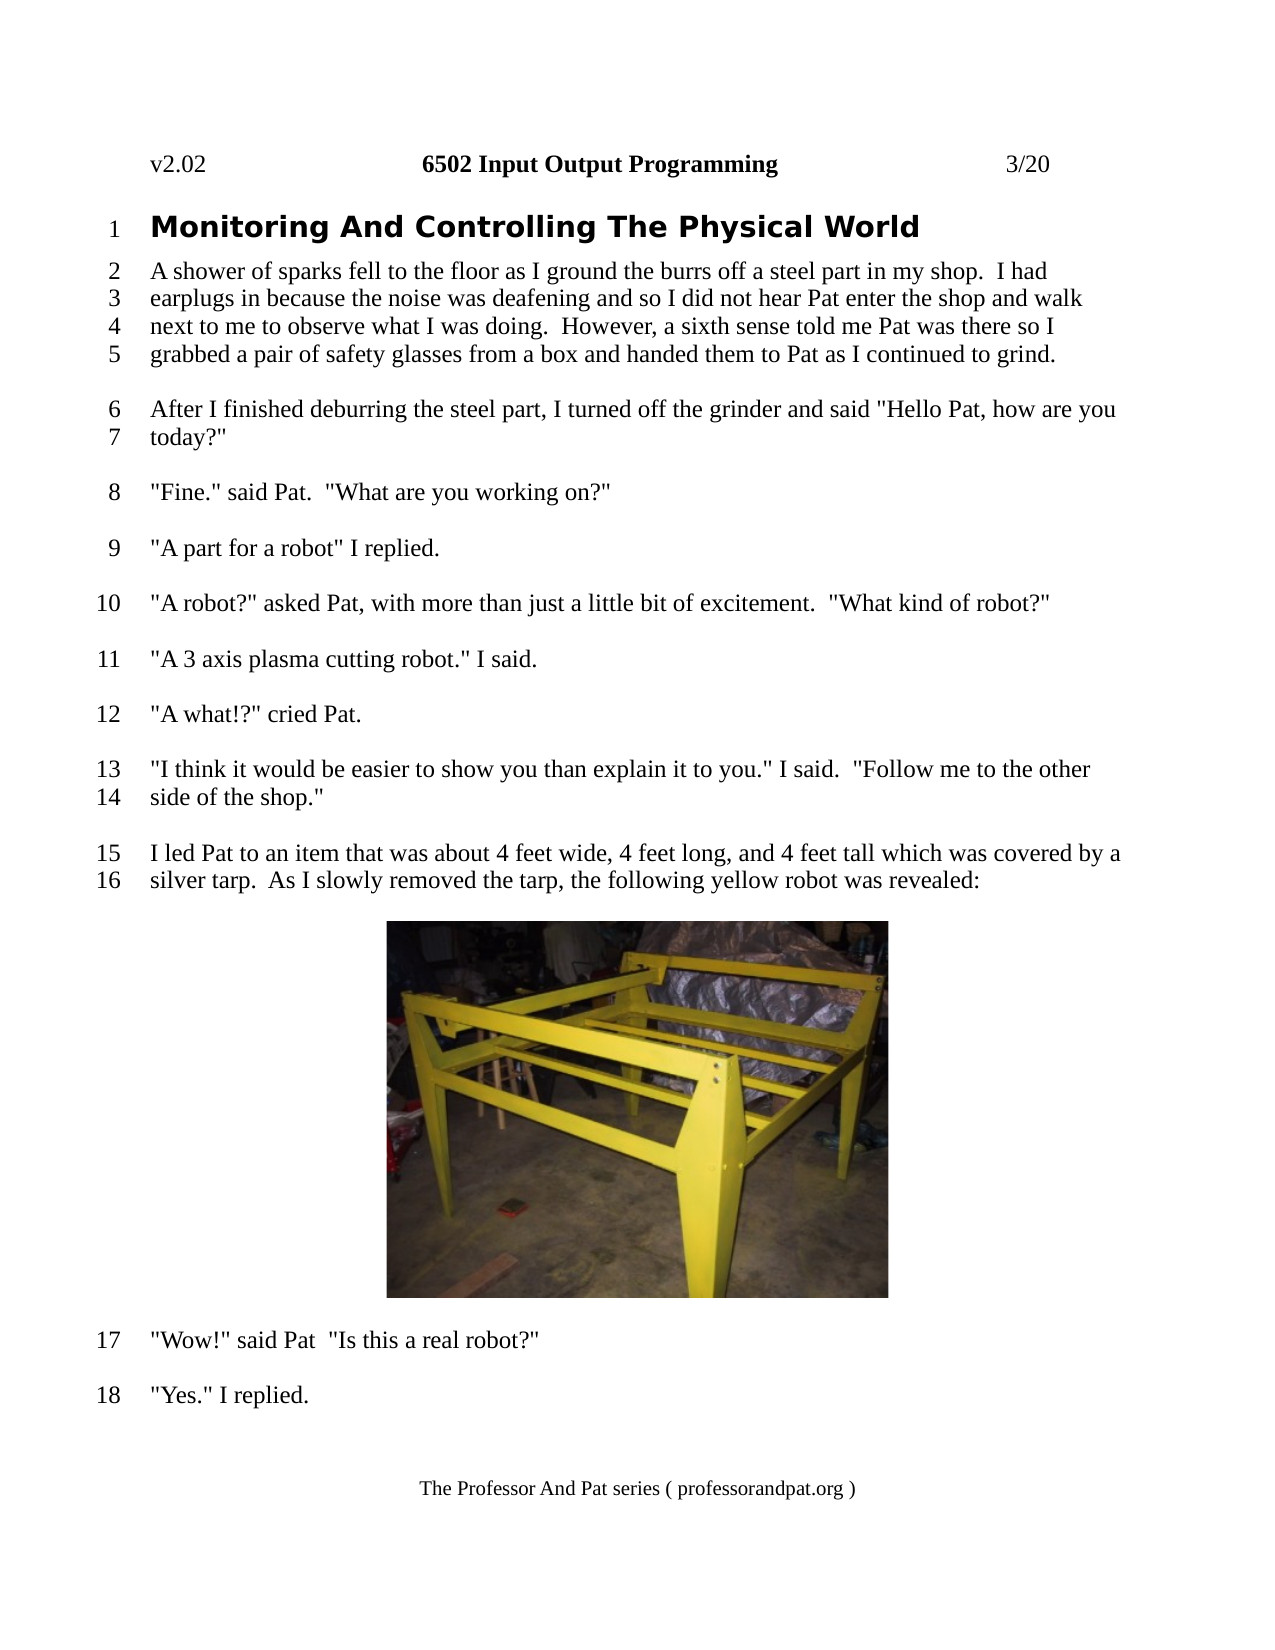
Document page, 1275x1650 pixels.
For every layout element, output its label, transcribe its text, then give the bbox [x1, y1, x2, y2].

text After I finished deburring the steel part, I turned off the grinder and said "Hello Pat, how are you today?" [150, 395, 1125, 451]
text "Wow!" said Pat "Is this a real robot?" [150, 1326, 1125, 1353]
text "A part for a robot" I replied. [150, 534, 1125, 562]
text "I think it would be easier to show you than explain it to you." I said. "Follow me to the other side of the shop." [150, 756, 1125, 811]
text "A what!?" cried Pat. [150, 700, 1125, 728]
text "A robot?" asked Pat, with more than just a little bit of excitement. "What kind of robot?" [150, 589, 1125, 617]
text "Yes." I replied. [150, 1381, 1125, 1409]
subtitle Monitoring And Controlling The Physical World [150, 210, 1125, 244]
text I led Pat to an item that was about 4 feet wide, 4 feet long, and 4 feet tall which was covered by a silver tarp. As I slowly removed the tarp, the following yellow robot was revealed: [150, 839, 1125, 894]
picture [386, 921, 889, 1298]
text A shower of sparks fell to the floor as I ground the burrs off a steel part in my shop. I had earplugs in because the noise was deafening and so I did not hear Pat enter the shop and walk next to me to observe what I was doing. However, a sixth sense told me Pat was there so I grabbed a pair of safety glasses from a box and handed them to Pat as I continued to grind. [150, 257, 1125, 368]
text "Fine." said Pat. "What are you working on?" [150, 478, 1125, 506]
text "A 3 axis plasma cutting robot." I said. [150, 645, 1125, 672]
